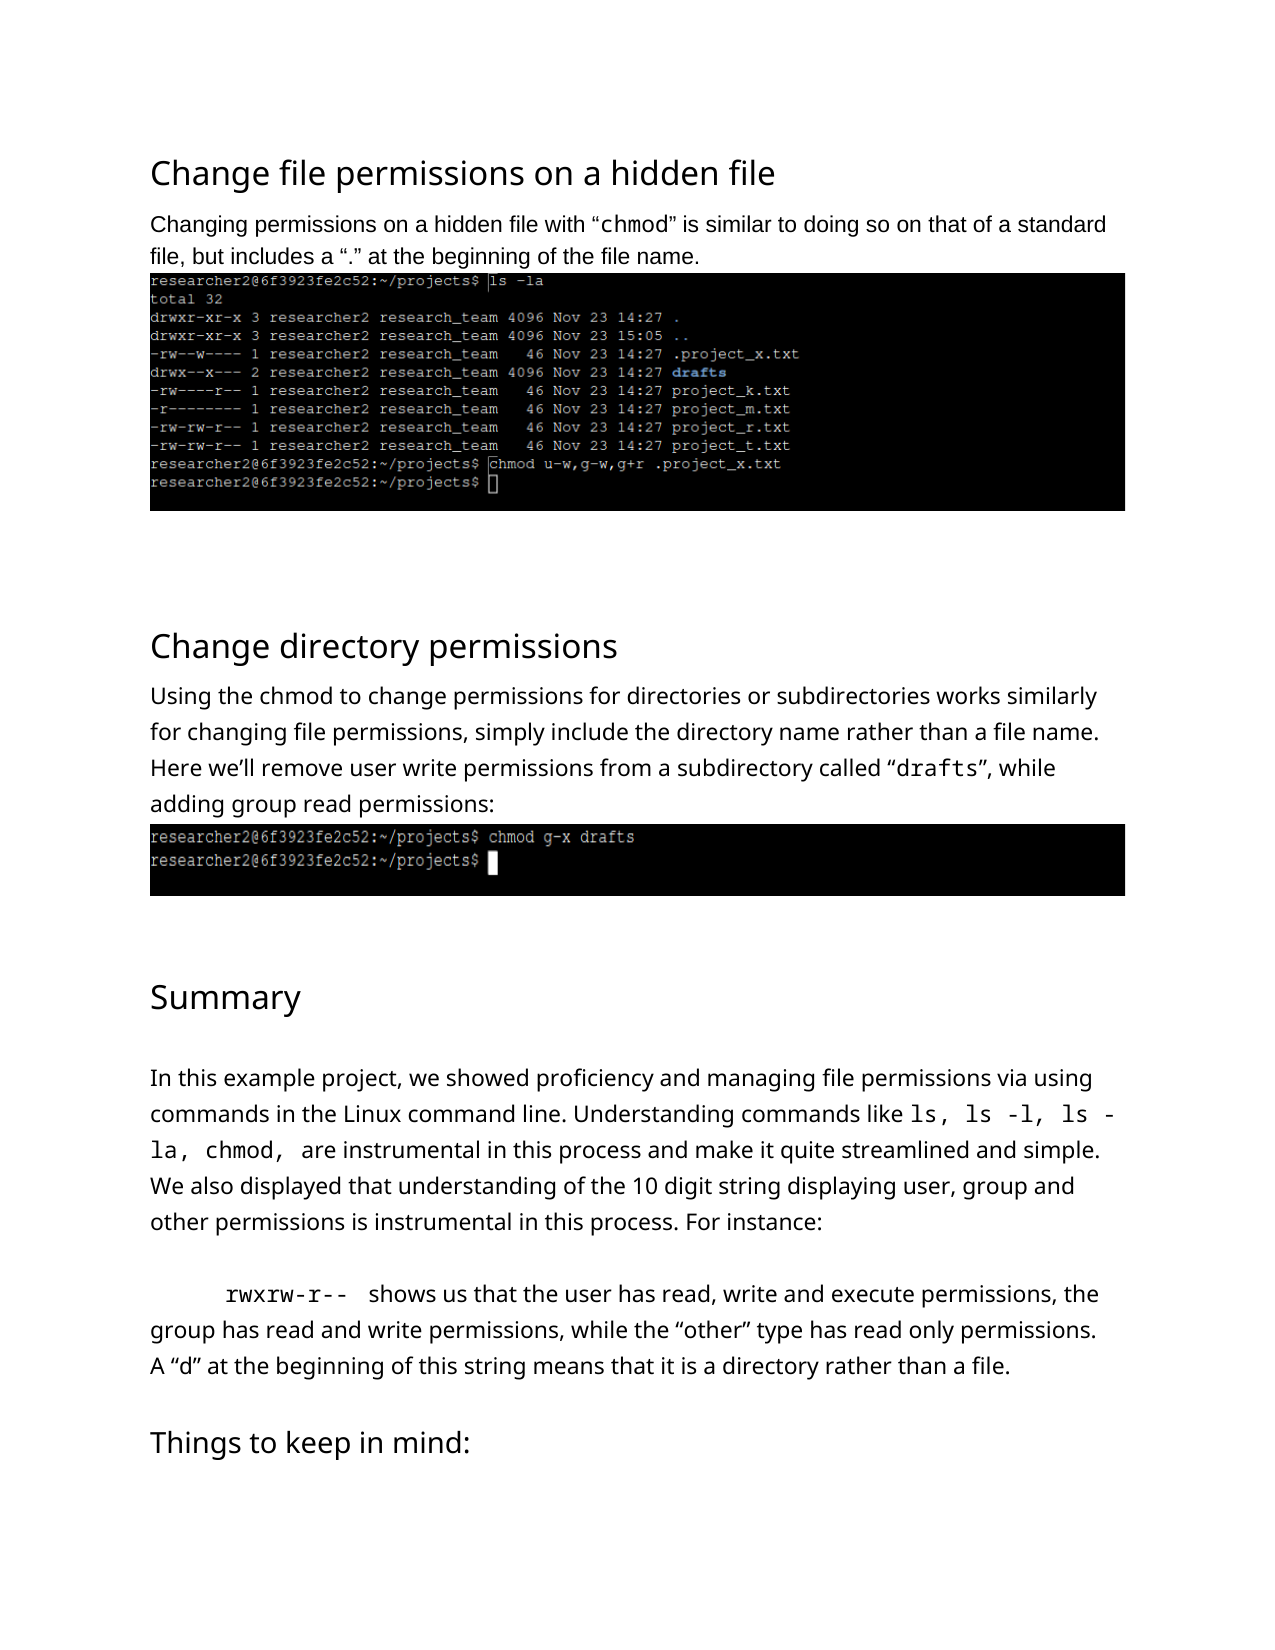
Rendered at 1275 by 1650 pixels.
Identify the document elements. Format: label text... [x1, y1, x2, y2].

text A “d” at the beginning of this string means that it is a directory rather than a file. [150, 1350, 1125, 1381]
text Changing permissions on a hidden file with “chmod” is similar to doing so on that of a standard file, but includes a “.” at the beginning of the file name. [150, 208, 1125, 269]
text rwxrw-r-- shows us that the user has read, write and execute permissions, the group has read and write permissions, while the “other” type has read only permissions. [150, 1278, 1125, 1345]
picture [150, 273, 1125, 511]
text In this example project, we showed proficiency and managing file permissions via using commands in the Linux command line. Understanding commands like ls, ls -l, ls -la, chmod, are instrumental in this process and make it quite streamlined and simple. We also displayed that understanding of the 10 digit string displaying user, group and other permissions is instrumental in this process. For instance: [150, 1062, 1125, 1237]
subtitle Summary [150, 974, 1125, 1019]
text Things to keep in mind: [150, 1422, 1125, 1462]
picture [150, 824, 1125, 896]
text Using the chmod to change permissions for directories or subdirectories works similarly for changing file permissions, simply include the directory name rather than a file name. Here we’ll remove user write permissions from a subdirectory called “drafts”, while adding group read permissions: [150, 680, 1125, 819]
subtitle Change directory permissions [150, 622, 1125, 668]
subtitle Change file permissions on a hidden file [150, 150, 1125, 195]
